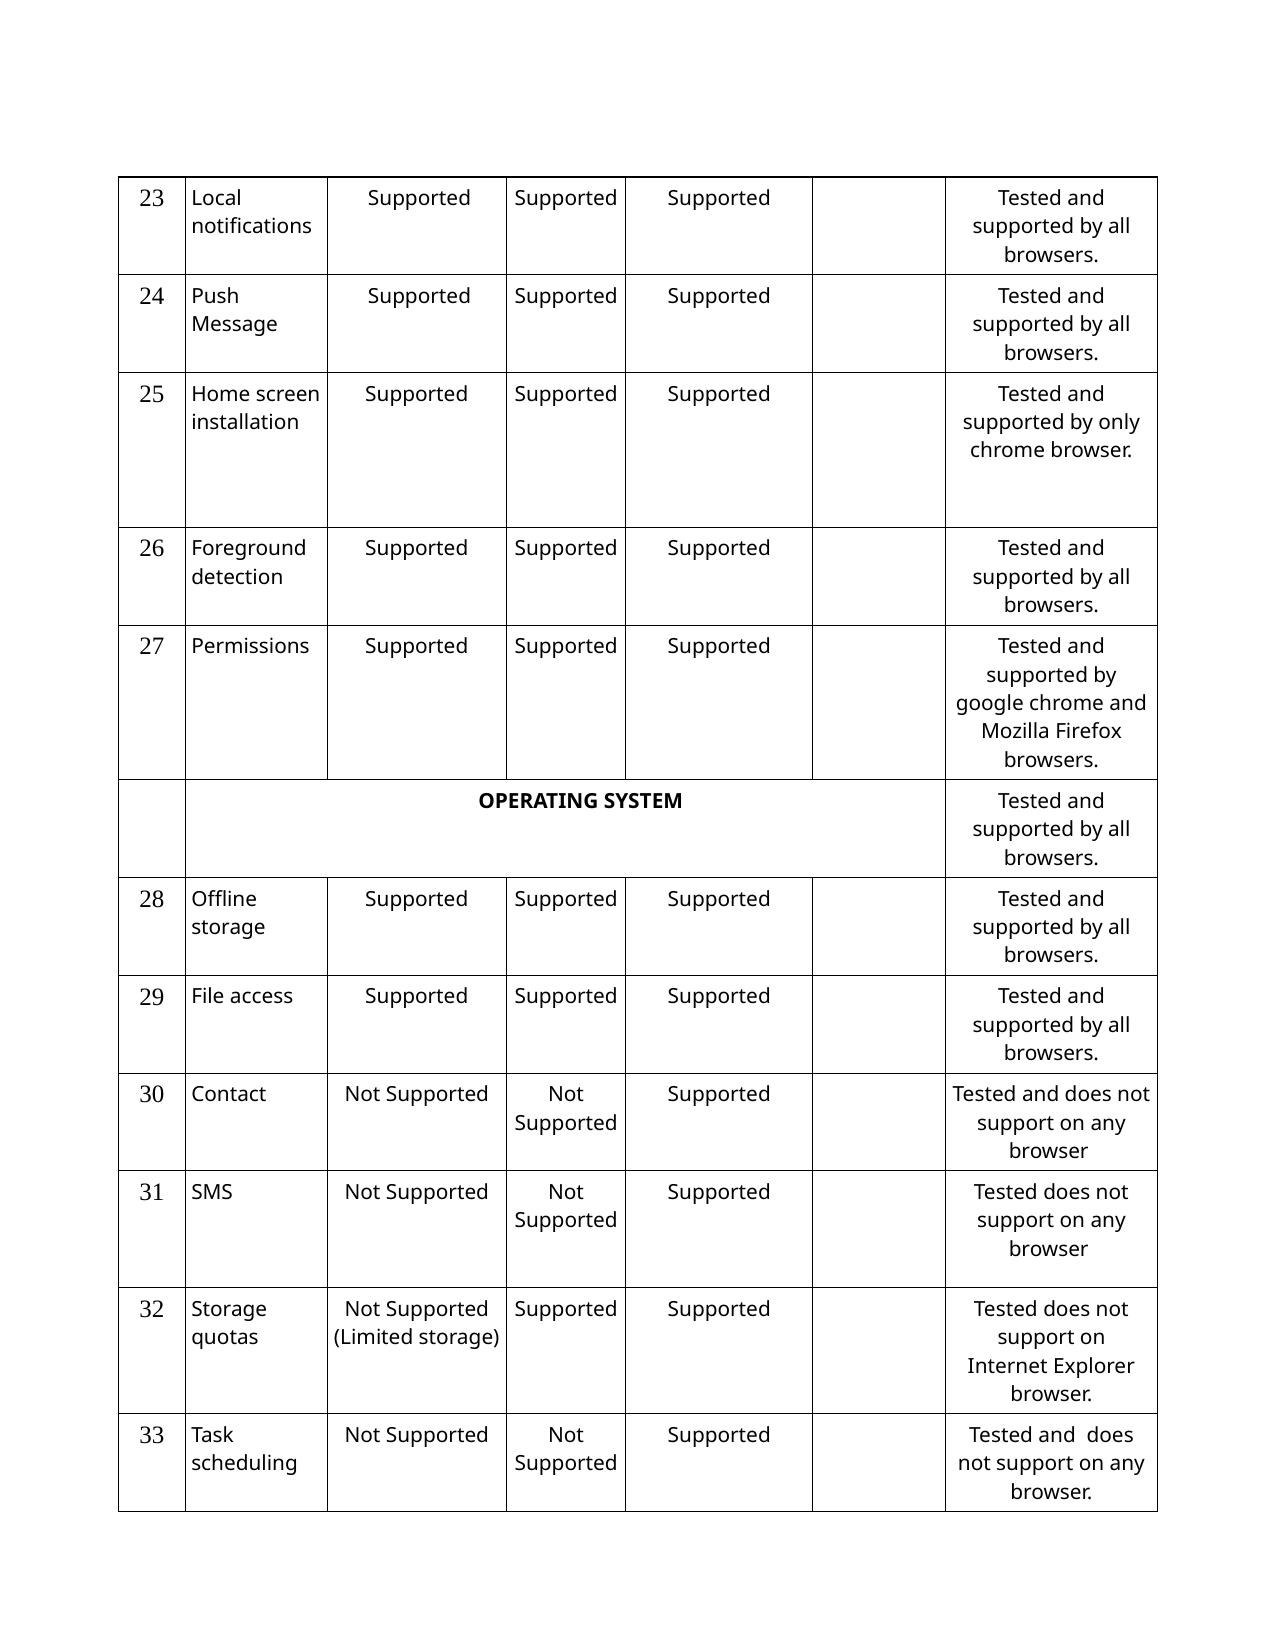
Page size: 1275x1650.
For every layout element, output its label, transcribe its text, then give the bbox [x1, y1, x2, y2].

table_cell Supported [626, 1414, 812, 1511]
table_cell Supported [328, 626, 506, 779]
table_cell 24 [119, 275, 185, 372]
table_cell Supported [626, 1171, 812, 1287]
table_cell Tested and supported by all browsers. [946, 178, 1157, 274]
table_cell Not Supported [507, 1074, 625, 1170]
table_cell Supported [507, 878, 625, 975]
table_cell Supported [626, 626, 812, 779]
table_cell 33 [119, 1414, 185, 1511]
table_cell Supported [626, 1074, 812, 1170]
table_cell Offline storage [186, 878, 327, 975]
table_cell Tested and does not support on any browser. [946, 1414, 1157, 1511]
table_cell Tested and supported by all browsers. [946, 528, 1157, 624]
table_cell Supported [328, 976, 506, 1073]
table_cell Tested and supported by all browsers. [946, 976, 1157, 1073]
table_cell Supported [328, 528, 506, 624]
table_cell Storage quotas [186, 1288, 327, 1413]
table_cell Supported [328, 275, 506, 372]
table_cell Not Supported (Limited storage) [328, 1288, 506, 1413]
table_cell 25 [119, 373, 185, 527]
table_cell File access [186, 976, 327, 1073]
table_cell Tested and does not support on any browser [946, 1074, 1157, 1170]
table_cell Supported [626, 275, 812, 372]
table_cell 29 [119, 976, 185, 1073]
table_cell Home screen installation [186, 373, 327, 527]
table_cell SMS [186, 1171, 327, 1287]
table_cell 32 [119, 1288, 185, 1413]
table_cell Supported [328, 373, 506, 527]
table_cell Supported [507, 1288, 625, 1413]
table_cell Supported [626, 528, 812, 624]
table_cell [813, 976, 945, 1073]
table_cell Not Supported [328, 1171, 506, 1287]
table_cell [813, 178, 945, 274]
table_cell Push Message [186, 275, 327, 372]
table_cell Supported [507, 976, 625, 1073]
table_cell Permissions [186, 626, 327, 779]
table_cell [813, 1288, 945, 1413]
table_cell Task scheduling [186, 1414, 327, 1511]
table_cell Supported [507, 275, 625, 372]
table_cell Supported [626, 976, 812, 1073]
table_cell Supported [507, 178, 625, 274]
table_cell Contact [186, 1074, 327, 1170]
table_cell Foreground detection [186, 528, 327, 624]
table_cell Tested does not support on Internet Explorer browser. [946, 1288, 1157, 1413]
table_cell [813, 1414, 945, 1511]
table_cell Not Supported [328, 1074, 506, 1170]
table_cell Supported [626, 178, 812, 274]
table_cell 23 [119, 178, 185, 274]
table_cell Tested and supported by google chrome and Mozilla Firefox browsers. [946, 626, 1157, 779]
table_cell Tested and supported by all browsers. [946, 275, 1157, 372]
table_cell Tested and supported by only chrome browser. [946, 373, 1157, 527]
table_cell 30 [119, 1074, 185, 1170]
table_cell OPERATING SYSTEM [186, 780, 945, 877]
table_cell 27 [119, 626, 185, 779]
table_cell [813, 373, 945, 527]
table_cell Tested and supported by all browsers. [946, 780, 1157, 877]
table_cell [119, 780, 185, 877]
table_cell Tested and supported by all browsers. [946, 878, 1157, 975]
table_cell Supported [507, 528, 625, 624]
table_cell Supported [626, 373, 812, 527]
table_cell Supported [507, 626, 625, 779]
table_cell Not Supported [507, 1171, 625, 1287]
table_cell [813, 626, 945, 779]
table_cell Supported [328, 178, 506, 274]
table_cell Not Supported [507, 1414, 625, 1511]
table_cell [813, 878, 945, 975]
table_cell Not Supported [328, 1414, 506, 1511]
table_cell Supported [626, 1288, 812, 1413]
table_cell 26 [119, 528, 185, 624]
table_cell 28 [119, 878, 185, 975]
table_cell [813, 1074, 945, 1170]
table_cell Supported [328, 878, 506, 975]
table_cell 31 [119, 1171, 185, 1287]
table_cell Supported [507, 373, 625, 527]
table_cell Supported [626, 878, 812, 975]
table_cell [813, 1171, 945, 1287]
table_cell Tested does not support on any browser [946, 1171, 1157, 1287]
table_cell [813, 275, 945, 372]
table_cell [813, 528, 945, 624]
table_cell Local notifications [186, 178, 327, 274]
